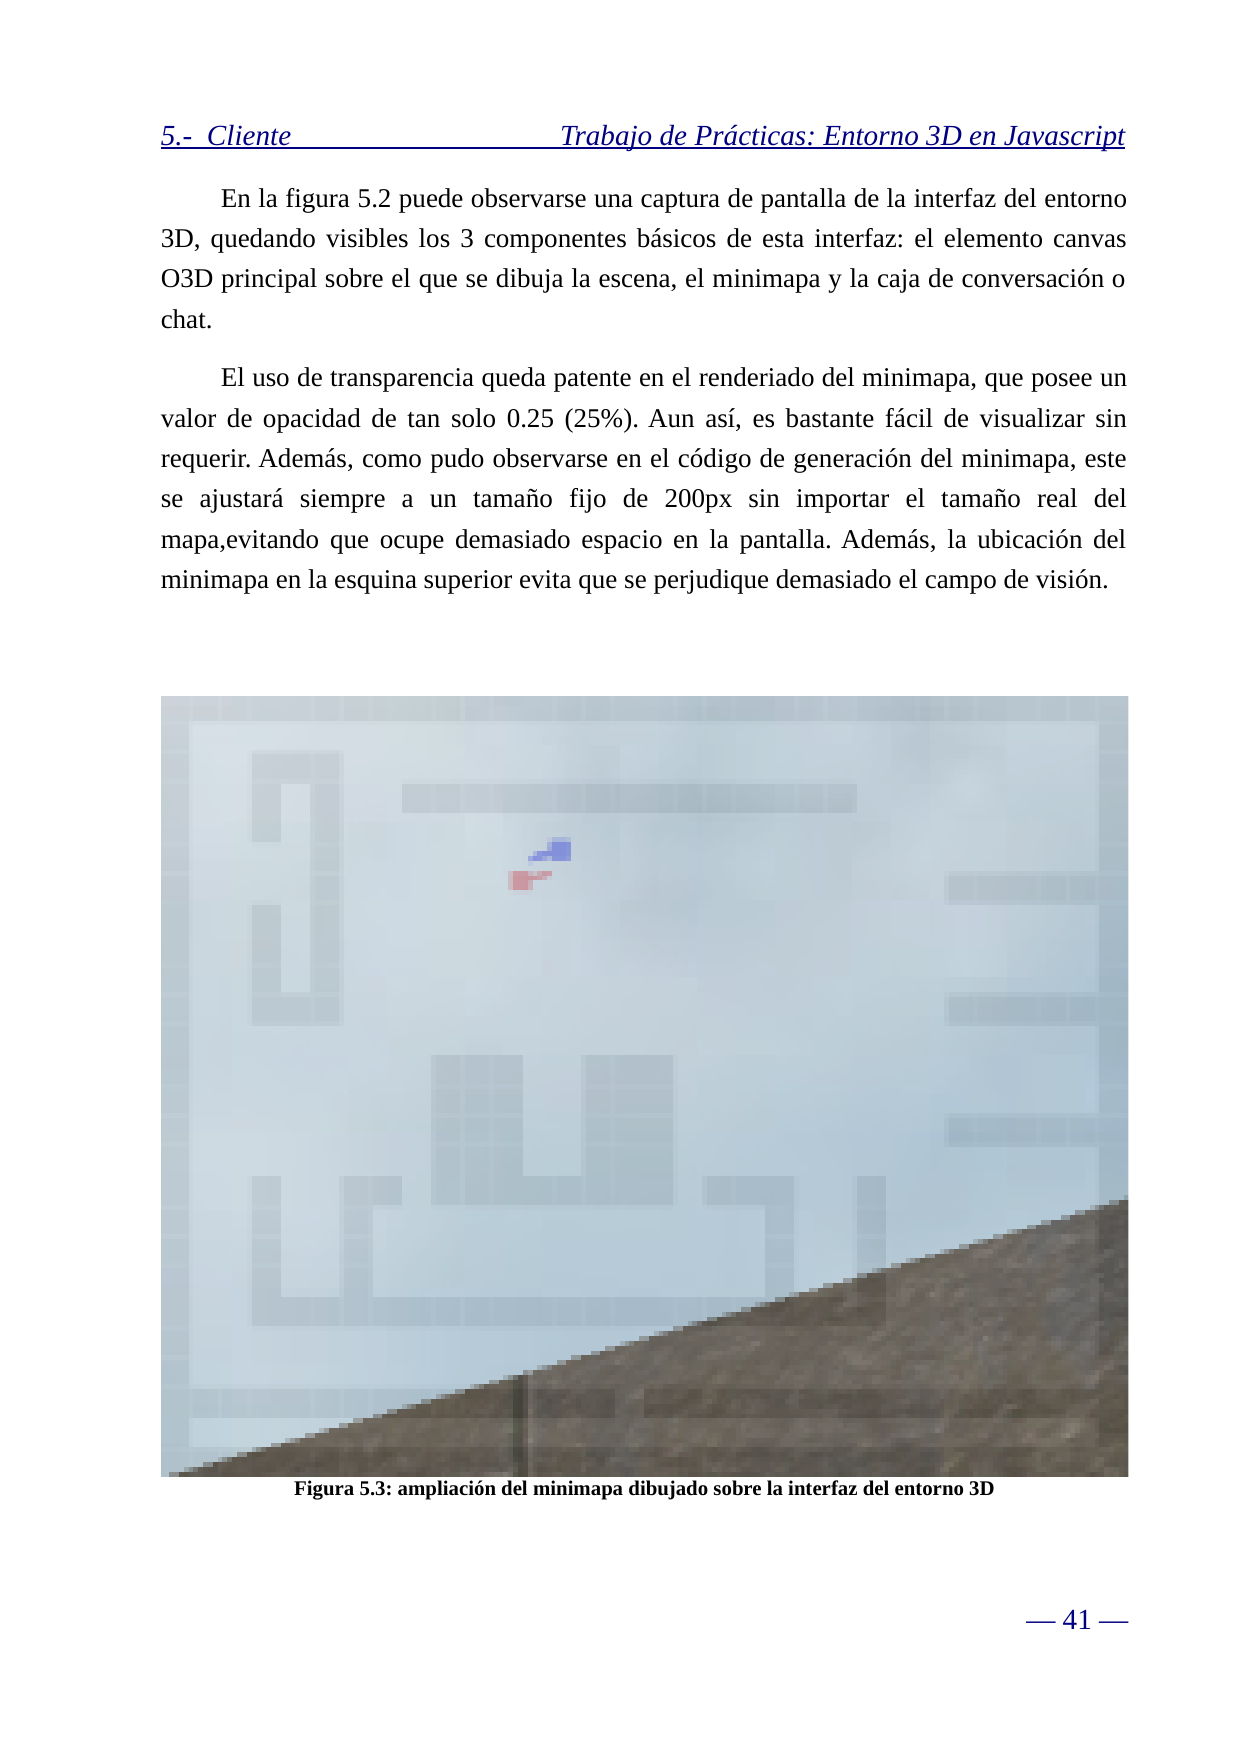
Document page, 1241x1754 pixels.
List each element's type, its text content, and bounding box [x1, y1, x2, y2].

text El uso de transparencia queda patente en el renderiado del minimapa, que posee un valor de opacidad de tan solo 0.25 (25%). Aun así, es bastante fácil de visualizar sin requerir. Además, como pudo observarse en el código de generación del minimapa, este se ajustará siempre a un tamaño fijo de 200px sin importar el tamaño real del mapa,evitando que ocupe demasiado espacio en la pantalla. Además, la ubicación del minimapa en la esquina superior evita que se perjudique demasiado el campo de visión. [161, 361, 1128, 594]
picture [161, 692, 1129, 1477]
text Figura 5.3: ampliación del minimapa dibujado sobre la interfaz del entorno 3D [161, 1477, 1128, 1500]
text En la figura 5.2 puede observarse una captura de pantalla de la interfaz del entorno 3D, quedando visibles los 3 componentes básicos de esta interfaz: el elemento canvas O3D principal sobre el que se dibuja la escena, el minimapa y la caja de conversación o chat. [161, 182, 1128, 334]
